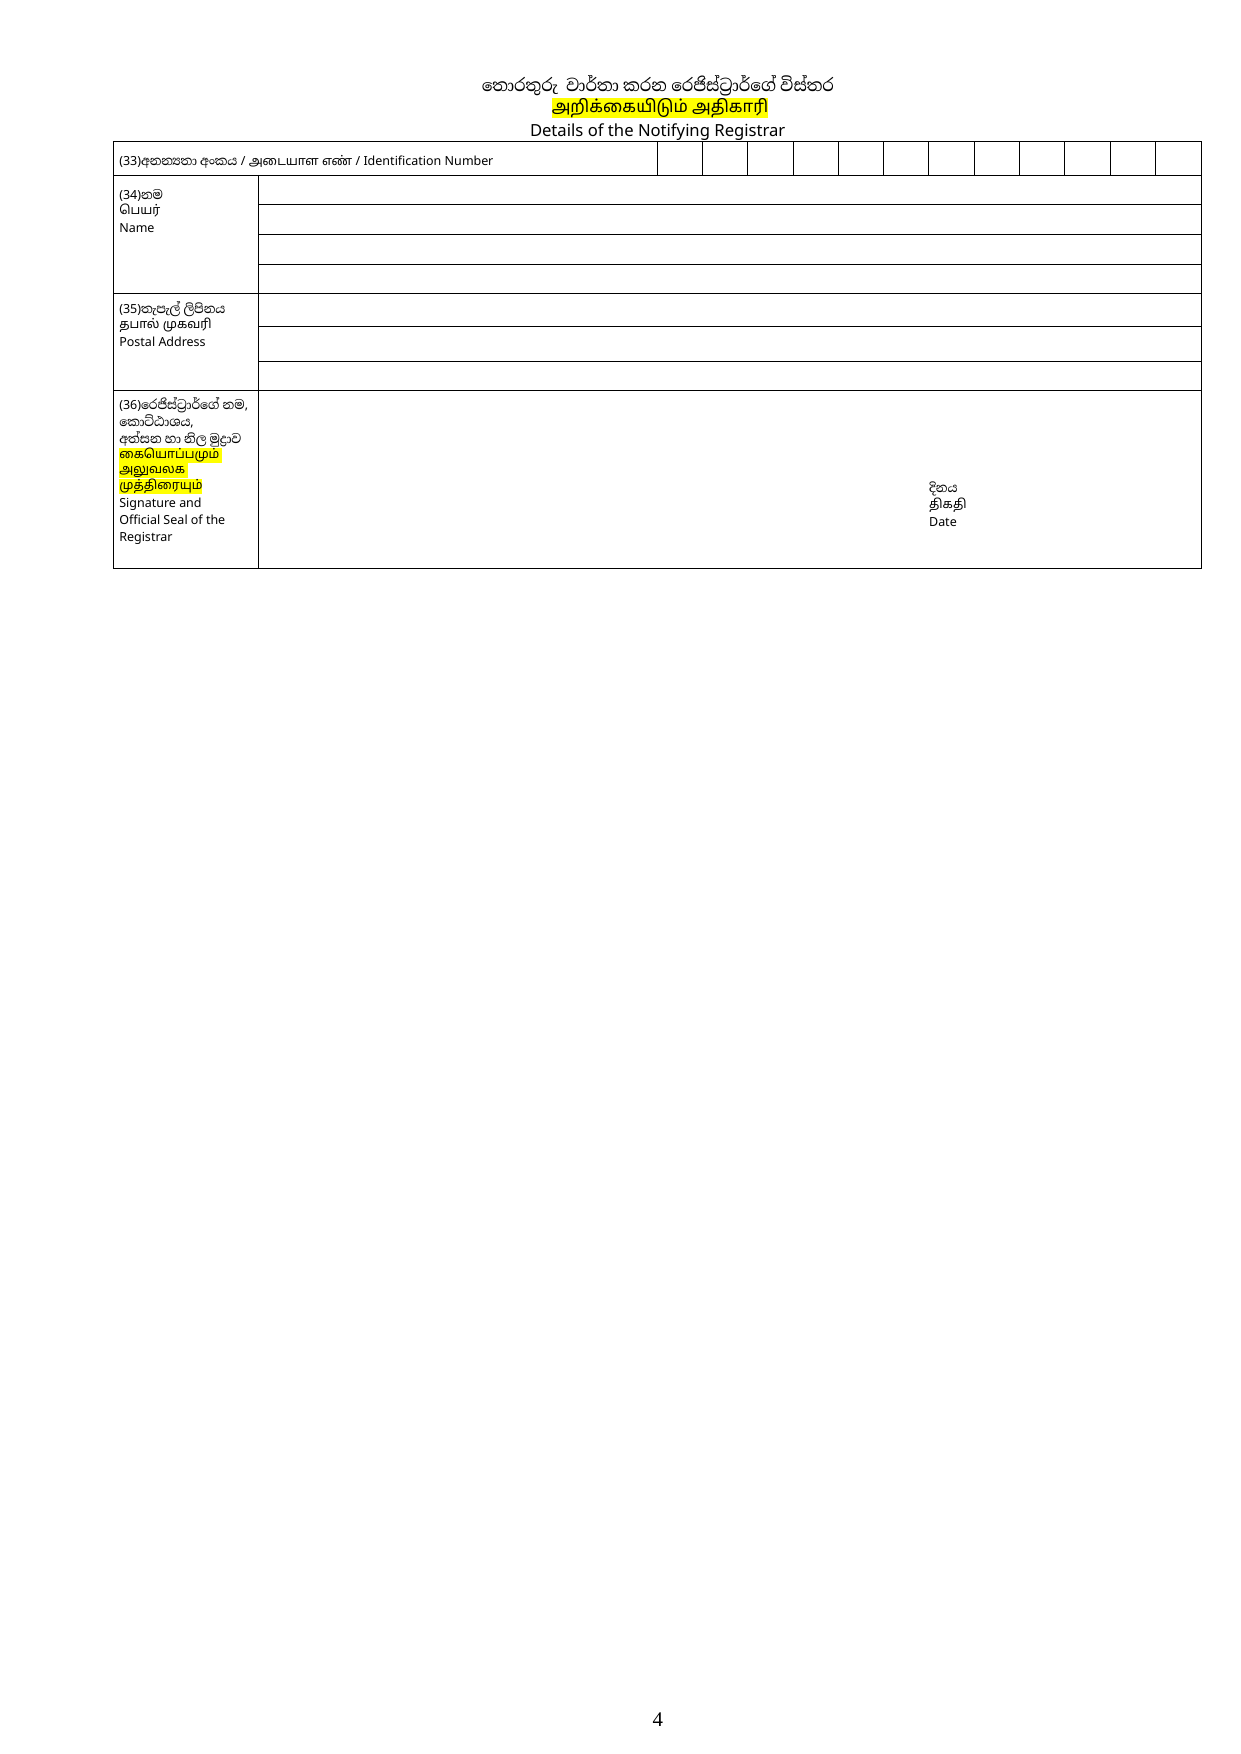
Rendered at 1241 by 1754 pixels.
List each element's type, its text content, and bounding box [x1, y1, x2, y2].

table_cell [259, 205, 1201, 234]
table_cell (34)නම பெயர் Name [114, 176, 258, 293]
table_cell [259, 235, 1201, 263]
table_cell [259, 362, 1201, 389]
table_cell (35)තැපැල් ලිපිනය தபால் முகவரி Postal Address [114, 294, 258, 389]
table_header [1111, 142, 1155, 175]
table_header [703, 142, 747, 175]
table_cell දිනය திகதி Date [259, 391, 1201, 568]
table_header (33)අනන්‍යතා අංකය / அடையாள எண் / Identification Number [114, 142, 657, 175]
text තොරතුරු වාර්තා කරන රෙජිස්ට්‍රාර්ගේ විස්තර [112, 75, 1203, 98]
table_header [975, 142, 1019, 175]
table_header [658, 142, 702, 175]
table_header [1156, 142, 1201, 175]
table_header [794, 142, 838, 175]
table_header [1020, 142, 1064, 175]
text Details of the Notifying Registrar [112, 118, 1203, 141]
text அறிக்கையிடும் அதிகாரி [112, 98, 1203, 118]
table_header [839, 142, 883, 175]
table_header [1065, 142, 1110, 175]
table_cell [259, 265, 1201, 293]
table_cell [259, 294, 1201, 326]
table_header [748, 142, 793, 175]
table_cell [259, 327, 1201, 361]
table_header [929, 142, 974, 175]
table_cell [259, 176, 1201, 204]
table_header [884, 142, 928, 175]
table_cell (36)රෙජිස්ට්‍රාර්ගේ නම, කොට්ඨාශය, අත්සන හා නිල මුද්‍රාව கையொப்பமும் அலுவலக முத்திரையும் Signature and Official Seal of the Registrar [114, 391, 258, 568]
